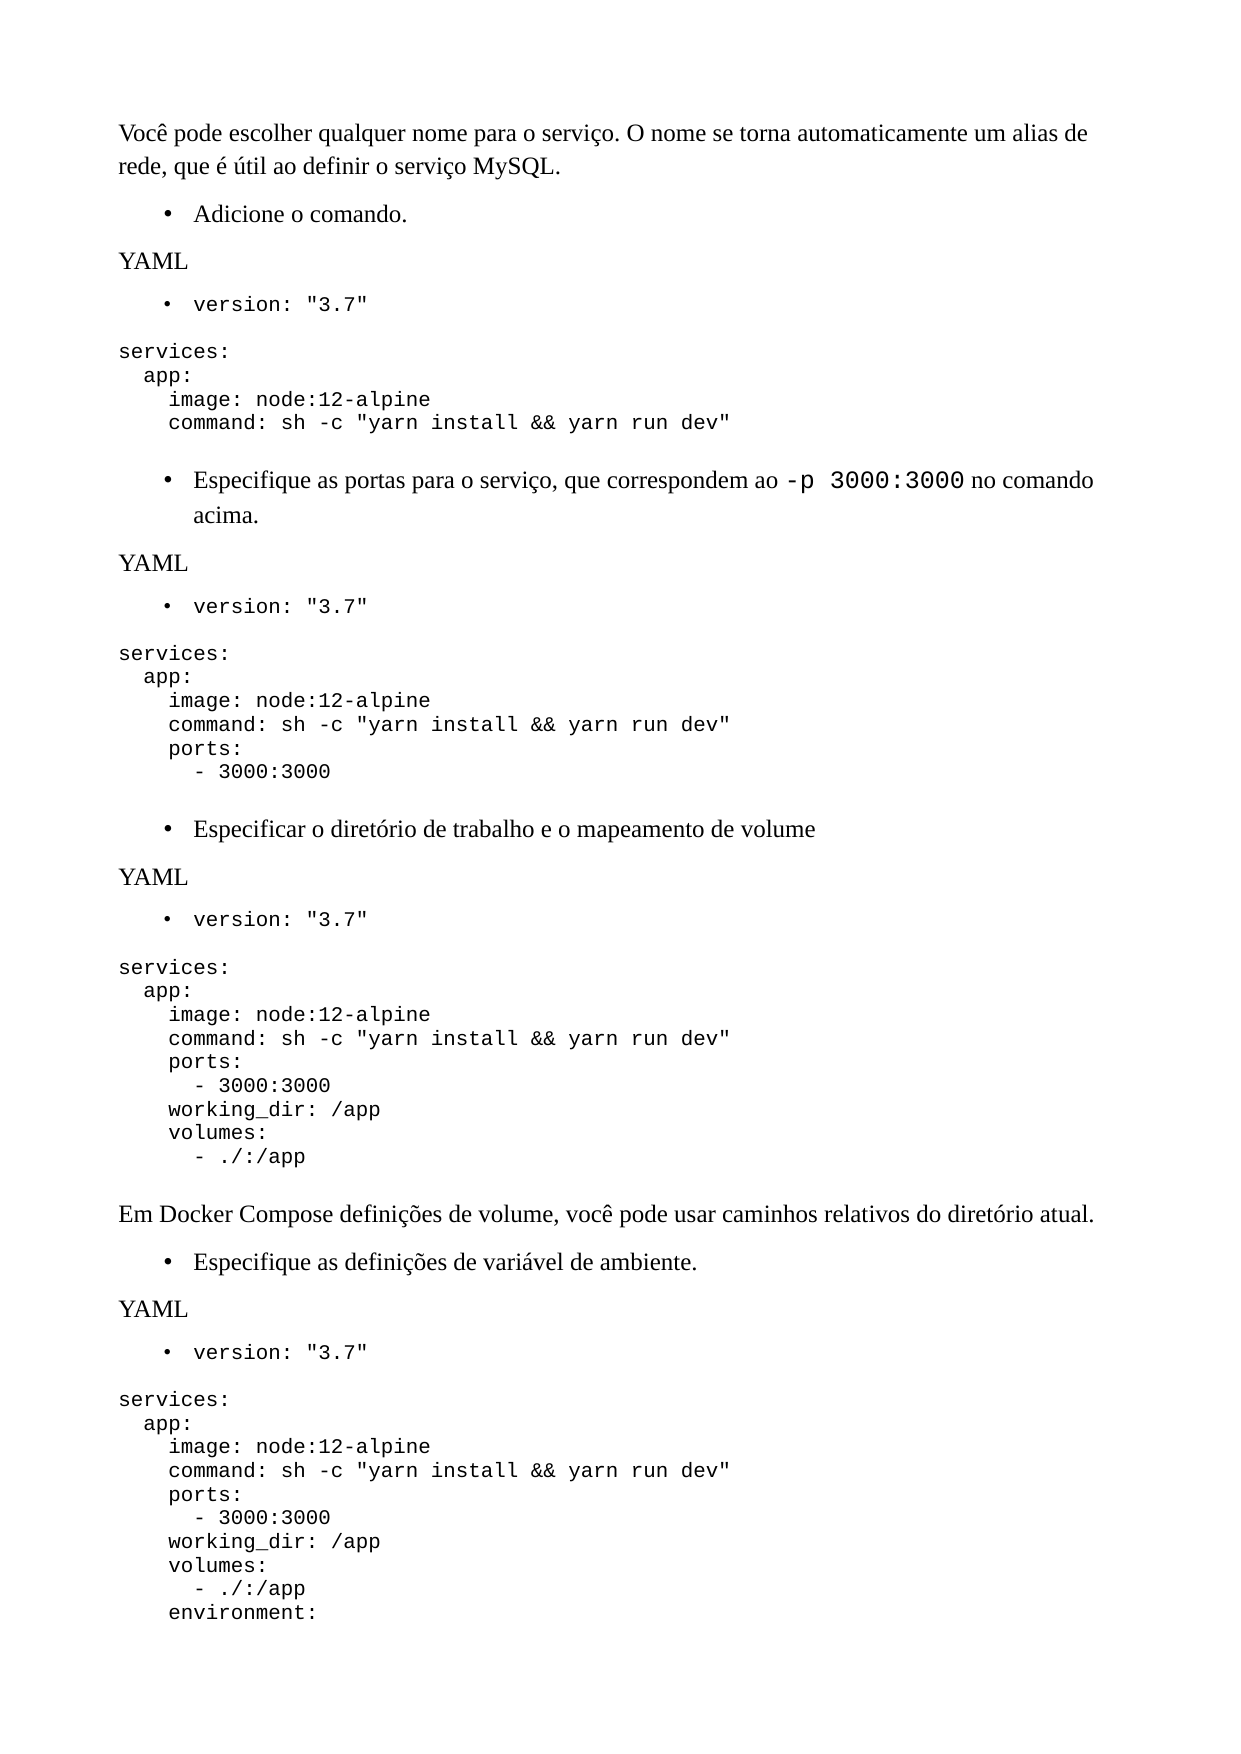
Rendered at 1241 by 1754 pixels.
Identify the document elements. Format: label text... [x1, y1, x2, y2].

list version: "3.7" [164, 596, 1122, 619]
text Você pode escolher qualquer nome para o serviço. O nome se torna automaticamente um alias de rede, que é útil ao definir o serviço MySQL. [118, 118, 1122, 180]
text Em Docker Compose definições de volume, você pode usar caminhos relativos do diretório atual. [118, 1199, 1122, 1228]
text image: node:12-alpine [118, 388, 1122, 412]
text app: [118, 365, 1122, 388]
text volumes: [118, 1555, 1122, 1578]
list version: "3.7" [164, 1342, 1122, 1366]
text YAML [118, 548, 1122, 577]
list Adicione o comando. [164, 199, 1122, 227]
text - 3000:3000 [118, 1507, 1122, 1531]
text command: sh -c "yarn install && yarn run dev" [118, 1028, 1122, 1051]
text image: node:12-alpine [118, 1004, 1122, 1028]
text YAML [118, 862, 1122, 891]
text app: [118, 1413, 1122, 1436]
text environment: [118, 1602, 1122, 1626]
text services: [118, 643, 1122, 667]
list Especificar o diretório de trabalho e o mapeamento de volume [164, 814, 1122, 843]
text services: [118, 957, 1122, 980]
text working_dir: /app [118, 1531, 1122, 1555]
text ports: [118, 1484, 1122, 1507]
text - ./:/app [118, 1146, 1122, 1169]
text - ./:/app [118, 1578, 1122, 1602]
text image: node:12-alpine [118, 690, 1122, 714]
text YAML [118, 246, 1122, 275]
text ports: [118, 737, 1122, 761]
text volumes: [118, 1122, 1122, 1146]
text image: node:12-alpine [118, 1436, 1122, 1460]
text services: [118, 341, 1122, 365]
text - 3000:3000 [118, 761, 1122, 785]
list Especifique as portas para o serviço, que correspondem ao -p 3000:3000 no comando acima. [164, 465, 1122, 529]
text command: sh -c "yarn install && yarn run dev" [118, 1460, 1122, 1484]
text services: [118, 1389, 1122, 1413]
text ports: [118, 1051, 1122, 1075]
text app: [118, 667, 1122, 690]
text command: sh -c "yarn install && yarn run dev" [118, 714, 1122, 737]
list version: "3.7" [164, 294, 1122, 318]
text YAML [118, 1294, 1122, 1323]
text app: [118, 980, 1122, 1004]
text working_dir: /app [118, 1099, 1122, 1122]
text - 3000:3000 [118, 1075, 1122, 1099]
text command: sh -c "yarn install && yarn run dev" [118, 412, 1122, 436]
list Especifique as definições de variável de ambiente. [164, 1247, 1122, 1275]
list version: "3.7" [164, 909, 1122, 933]
